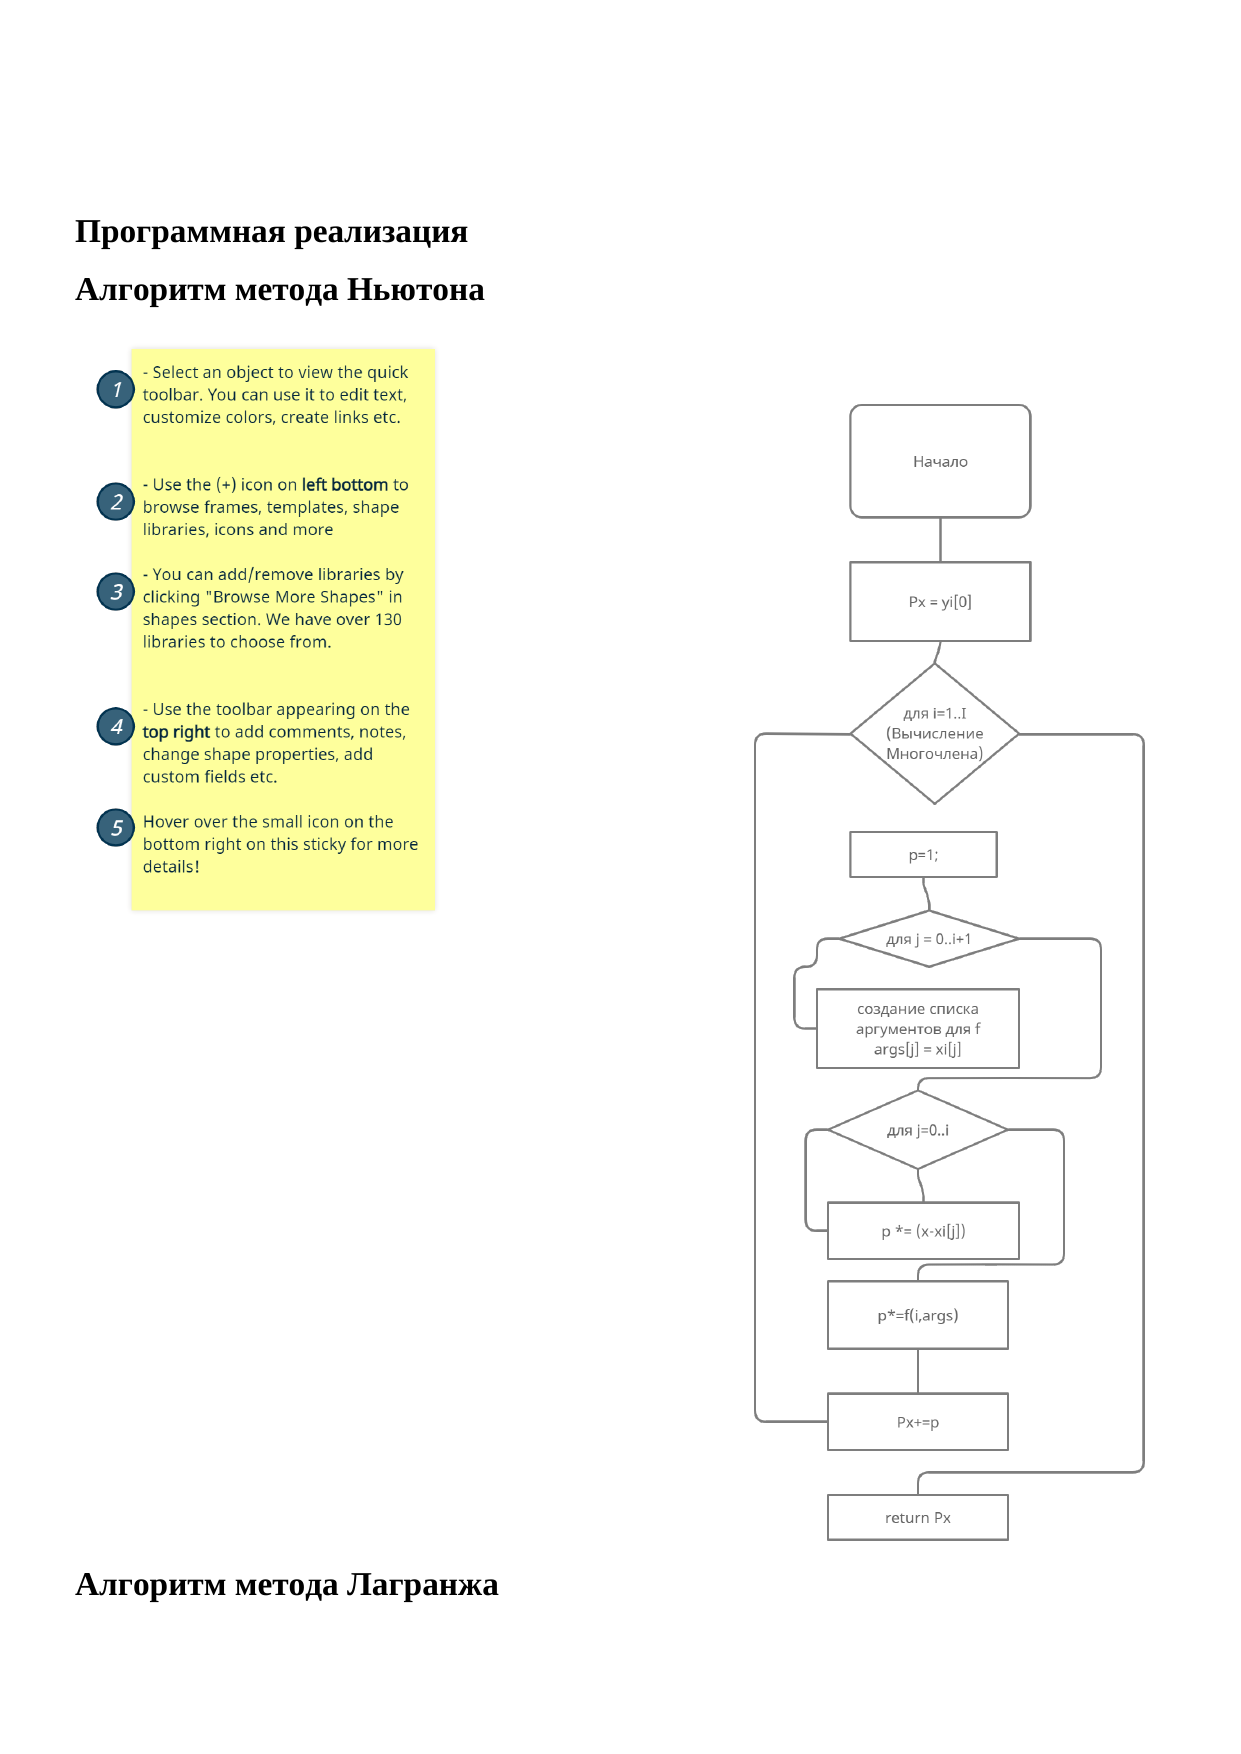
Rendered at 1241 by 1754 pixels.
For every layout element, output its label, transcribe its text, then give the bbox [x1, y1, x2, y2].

text Алгоритм метода Лагранжа [75, 1562, 1165, 1603]
text Программная реализация [75, 212, 1165, 250]
picture [75, 326, 1166, 1562]
text Алгоритм метода Ньютона [75, 269, 1165, 307]
